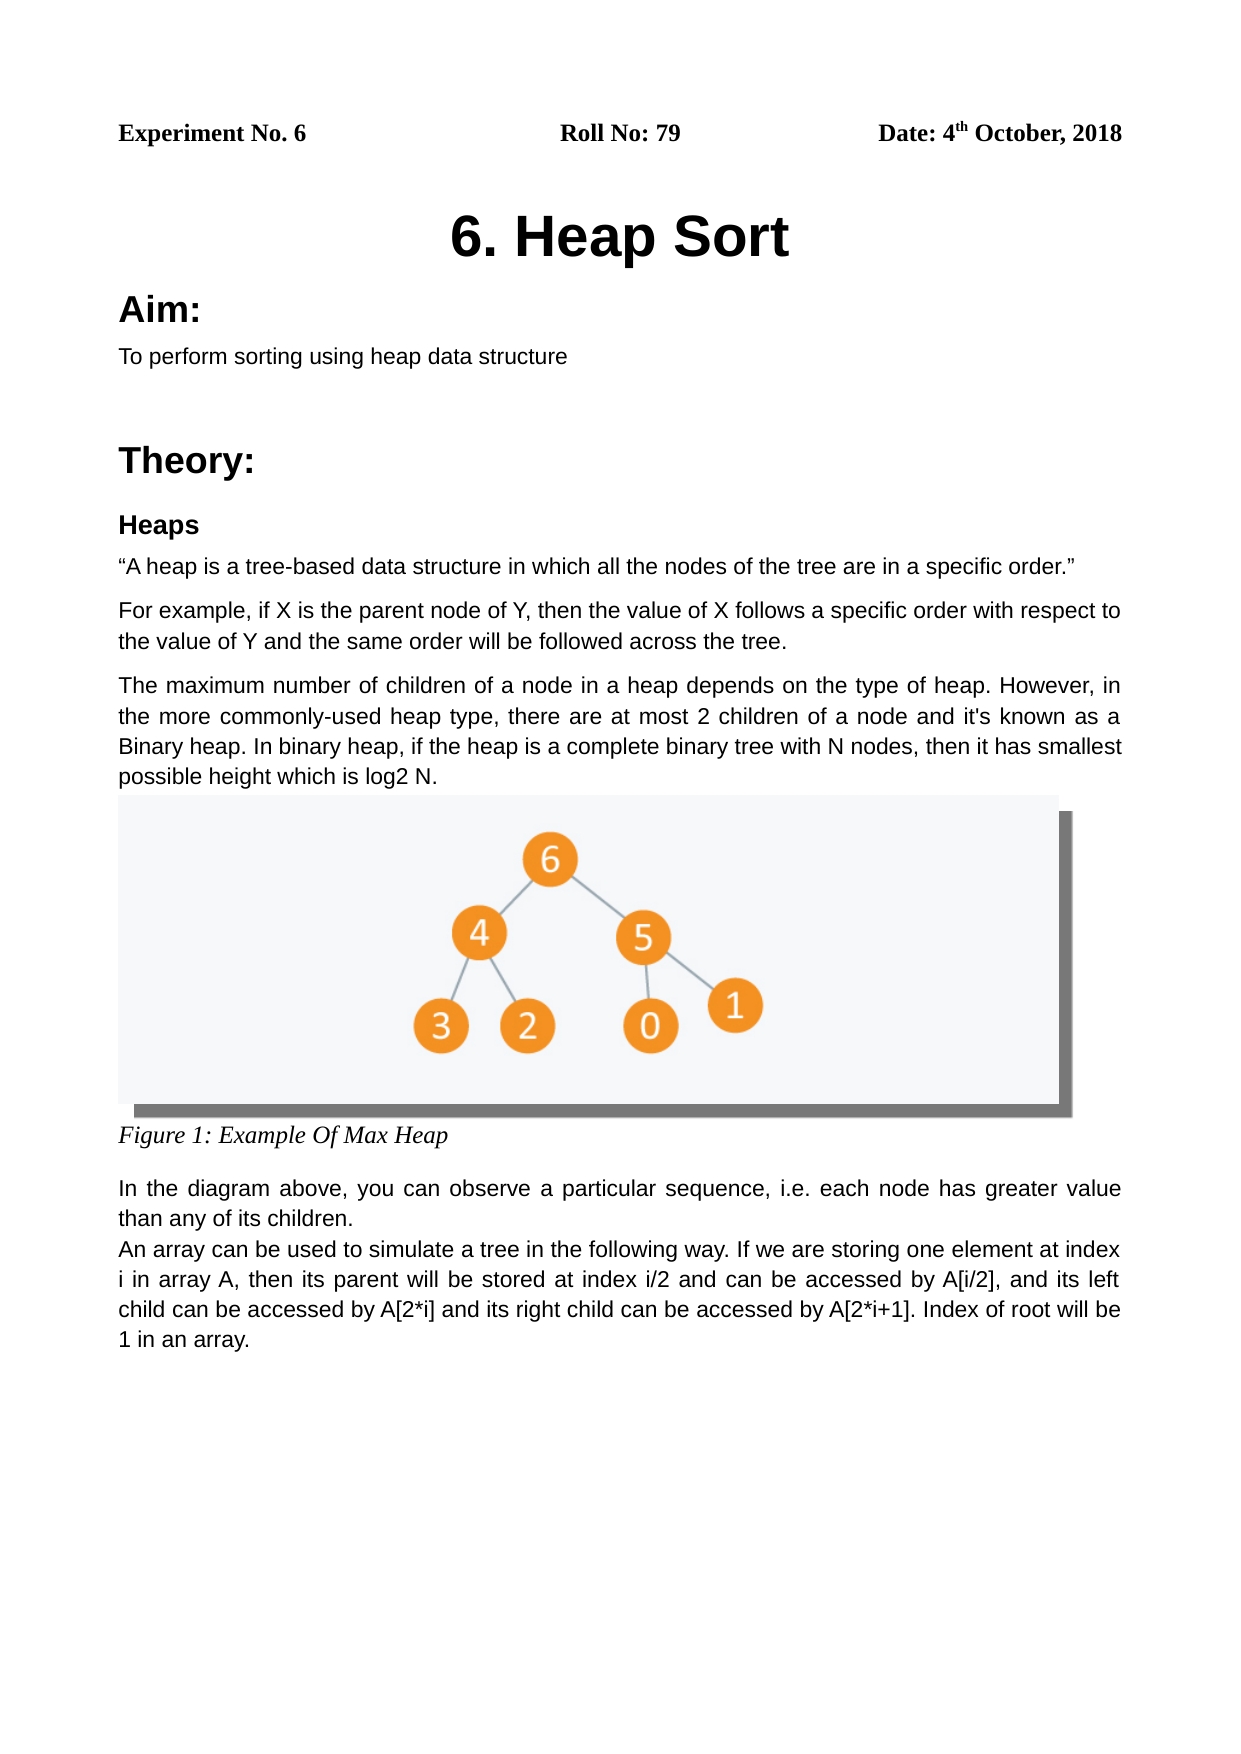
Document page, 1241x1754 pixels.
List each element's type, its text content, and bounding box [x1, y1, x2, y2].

text “A heap is a tree-based data structure in which all the nodes of the tree are in a specific order.” [118, 553, 1122, 579]
subtitle Aim: [118, 287, 1122, 330]
text In the diagram above, you can observe a particular sequence, i.e. each node has greater value than any of its children. [118, 1175, 1122, 1232]
text Figure 1: Example Of Max Heap [118, 1104, 1074, 1149]
text To perform sorting using heap data structure [118, 343, 1122, 369]
text For example, if X is the parent node of Y, then the value of X follows a specific order with respect to the value of Y and the same order will be followed across the tree. [118, 597, 1122, 654]
subtitle Theory: [118, 439, 1122, 482]
text The maximum number of children of a node in a heap depends on the type of heap. However, in the more commonly-used heap type, there are at most 2 children of a node and it's known as a Binary heap. In binary heap, if the heap is a complete binary tree with N nodes, then it has smallest possible height which is log2 N. [118, 672, 1122, 789]
text An array can be used to simulate a tree in the following way. If we are storing one element at index i in array A, then its parent will be stored at index i/2 and can be accessed by A[i/2], and its left child can be accessed by A[2*i] and its right child can be accessed by A[2*i+1]. Index of root will be 1 in an array. [118, 1236, 1122, 1353]
title 6. Heap Sort [118, 201, 1122, 268]
picture [118, 795, 1059, 1104]
subtitle Heaps [118, 509, 1122, 540]
